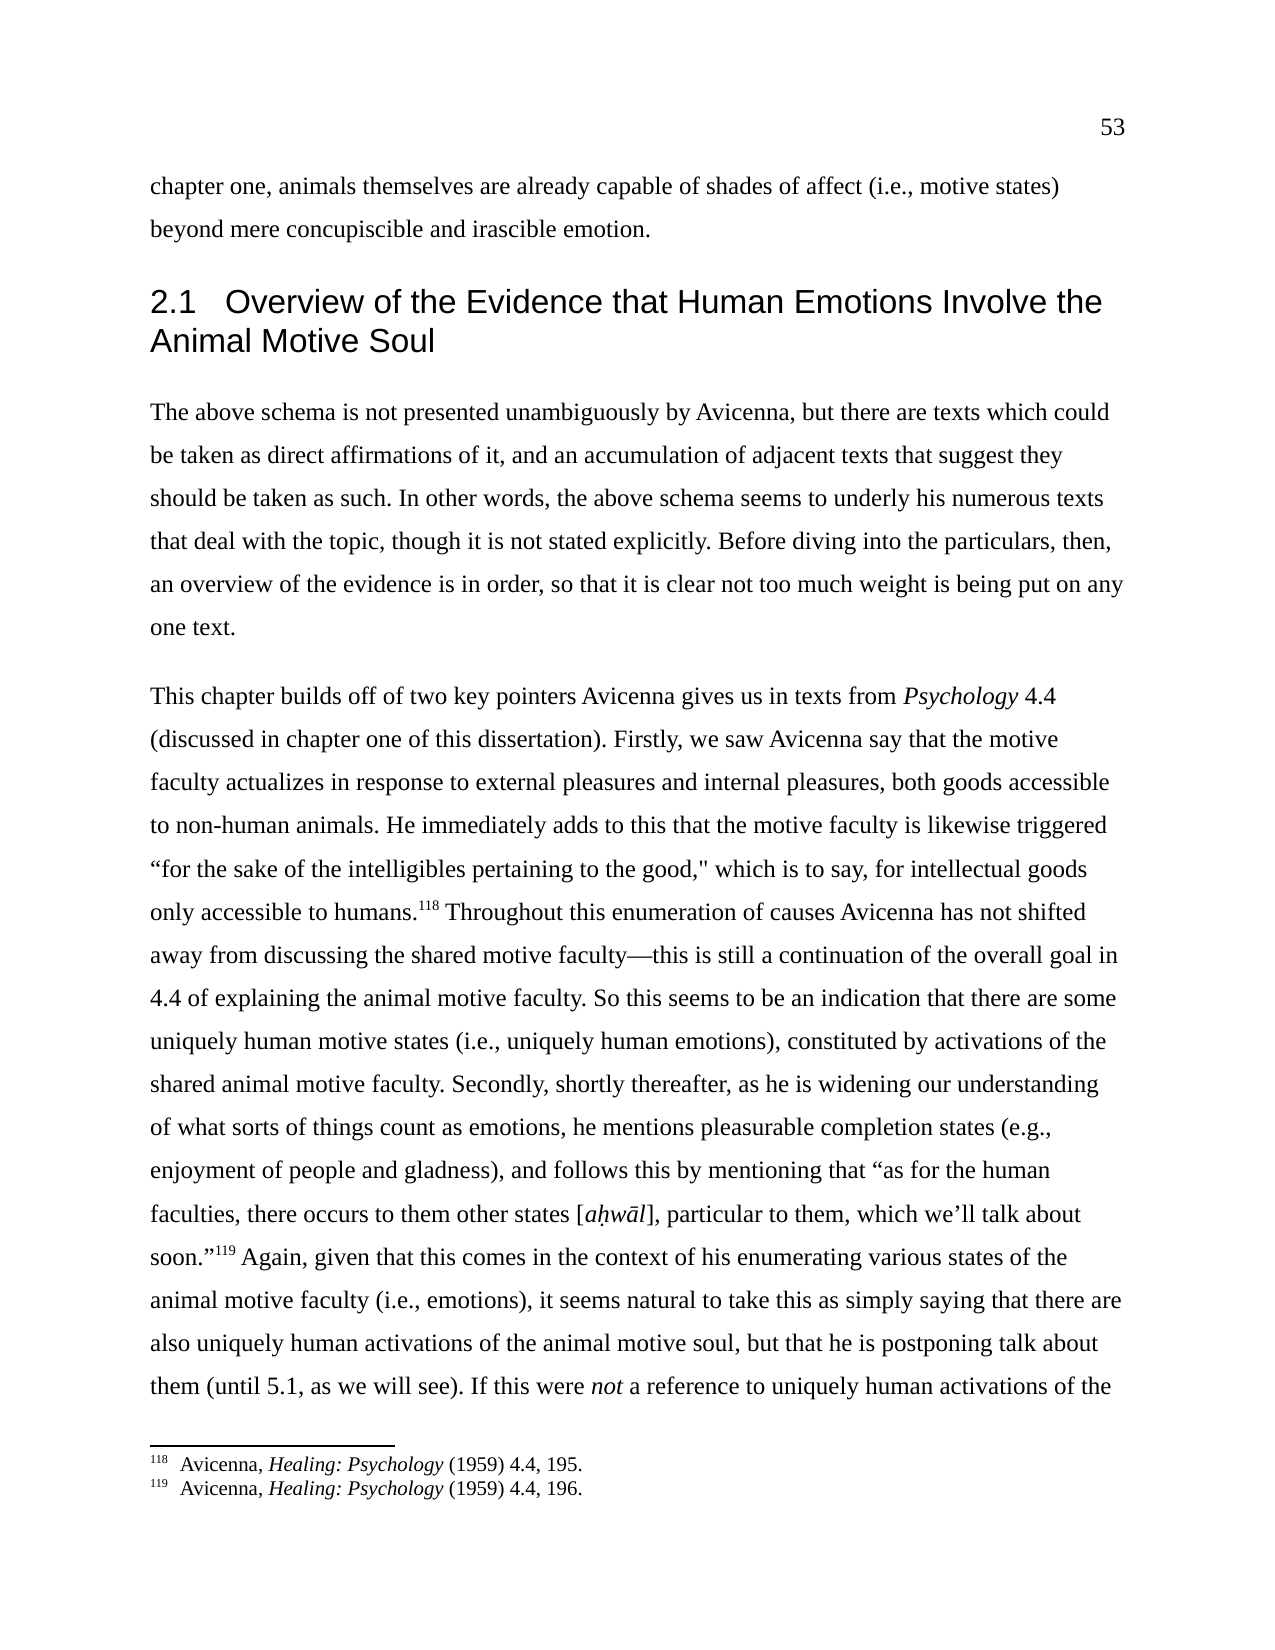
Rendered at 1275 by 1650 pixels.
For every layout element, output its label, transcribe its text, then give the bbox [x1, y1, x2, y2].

text Avicenna, Healing: Psychology (1959) 4.4, 196. [150, 1476, 1125, 1500]
text The above schema is not presented unambiguously by Avicenna, but there are texts which could be taken as direct affirmations of it, and an accumulation of adjacent texts that suggest they should be taken as such. In other words, the above schema seems to underly his numerous texts that deal with the topic, though it is not stated explicitly. Before diving into the particulars, then, an overview of the evidence is in order, so that it is clear not too much weight is being put on any one text. [150, 397, 1125, 641]
text This chapter builds off of two key pointers Avicenna gives us in texts from Psychology 4.4 (discussed in chapter one of this dissertation). Firstly, we saw Avicenna say that the motive faculty actualizes in response to external pleasures and internal pleasures, both goods accessible to non-human animals. He immediately adds to this that the motive faculty is likewise triggered “for the sake of the intelligibles pertaining to the good," which is to say, for intellectual goods only accessible to humans. Throughout this enumeration of causes Avicenna has not shifted away from discussing the shared motive faculty—this is still a continuation of the overall goal in 4.4 of explaining the animal motive faculty. So this seems to be an indication that there are some uniquely human motive states (i.e., uniquely human emotions), constituted by activations of the shared animal motive faculty. Secondly, shortly thereafter, as he is widening our understanding of what sorts of things count as emotions, he mentions pleasurable completion states (e.g., enjoyment of people and gladness), and follows this by mentioning that “as for the human faculties, there occurs to them other states [aḥwāl], particular to them, which we’ll talk about soon.” Again, given that this comes in the context of his enumerating various states of the animal motive faculty (i.e., emotions), it seems natural to take this as simply saying that there are also uniquely human activations of the animal motive soul, but that he is postponing talk about them (until 5.1, as we will see). If this were not a reference to uniquely human activations of the [150, 681, 1125, 1400]
text Avicenna, Healing: Psychology (1959) 4.4, 195. [150, 1452, 1125, 1476]
subtitle 2.1 Overview of the Evidence that Human Emotions Involve the Animal Motive Soul [150, 282, 1125, 359]
text chapter one, animals themselves are already capable of shades of affect (i.e., motive states) beyond mere concupiscible and irascible emotion. [150, 171, 1125, 243]
